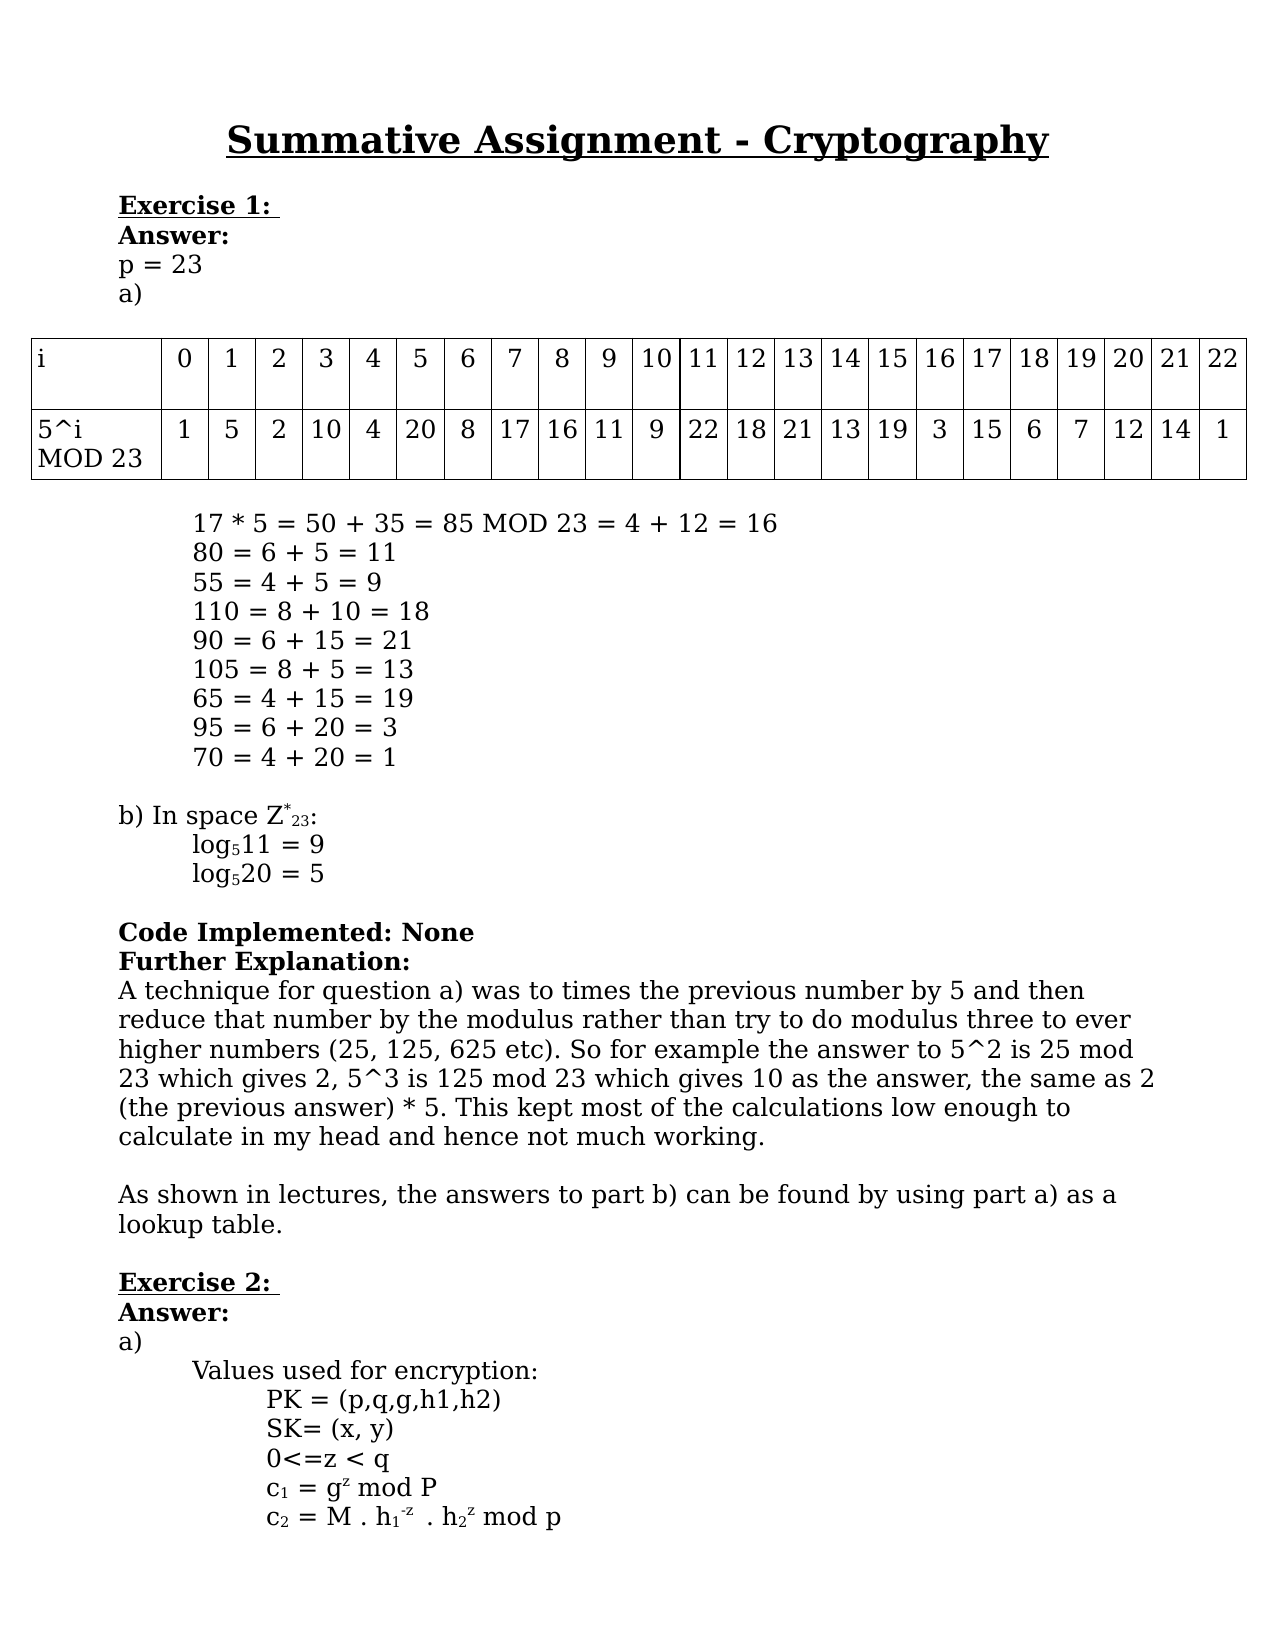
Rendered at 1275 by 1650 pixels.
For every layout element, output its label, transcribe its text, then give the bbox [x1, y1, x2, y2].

table_header i [32, 339, 161, 408]
text a) [118, 1327, 1157, 1356]
table_header 12 [728, 339, 774, 408]
table_header 9 [586, 339, 632, 408]
table_cell 18 [728, 410, 774, 479]
table_cell 8 [445, 410, 491, 479]
table_cell 22 [681, 410, 727, 479]
table_header 5 [397, 339, 444, 408]
text 0<=z < q [118, 1444, 1157, 1473]
table_cell 1 [1200, 410, 1246, 479]
table_cell 16 [539, 410, 585, 479]
table_header 15 [869, 339, 916, 408]
text 80 = 6 + 5 = 11 [118, 539, 1157, 568]
text 70 = 4 + 20 = 1 [118, 743, 1157, 772]
text 17 * 5 = 50 + 35 = 85 MOD 23 = 4 + 12 = 16 [118, 509, 1157, 539]
table_cell 15 [964, 410, 1010, 479]
text p = 23 [118, 250, 1157, 279]
table_cell 11 [586, 410, 632, 479]
table_header 7 [492, 339, 538, 408]
table_header 19 [1058, 339, 1104, 408]
table_header 18 [1011, 339, 1057, 408]
table_cell 7 [1058, 410, 1104, 479]
text Further Explanation: [118, 947, 1157, 977]
table_cell 1 [162, 410, 208, 479]
text As shown in lectures, the answers to part b) can be found by using part a) as a lookup table. [118, 1181, 1157, 1239]
table_header 14 [822, 339, 868, 408]
text Answer: [118, 1298, 1157, 1327]
table_header 17 [964, 339, 1010, 408]
table_cell 13 [822, 410, 868, 479]
table_cell 9 [633, 410, 679, 479]
table_header 6 [445, 339, 491, 408]
text c2 = M . h1-z . h2z mod p [118, 1502, 1157, 1531]
text PK = (p,q,g,h1,h2) [118, 1386, 1157, 1415]
table_cell 17 [492, 410, 538, 479]
text 90 = 6 + 15 = 21 [118, 626, 1157, 655]
table_cell 21 [775, 410, 821, 479]
table_cell 5 [209, 410, 255, 479]
table_header 3 [303, 339, 349, 408]
text 65 = 4 + 15 = 19 [118, 684, 1157, 714]
text 105 = 8 + 5 = 13 [118, 655, 1157, 684]
table_header 4 [350, 339, 396, 408]
table_cell 14 [1152, 410, 1199, 479]
table_cell 2 [256, 410, 302, 479]
text 55 = 4 + 5 = 9 [118, 568, 1157, 597]
text SK= (x, y) [118, 1415, 1157, 1444]
table_header 1 [209, 339, 255, 408]
table_cell 5^i MOD 23 [32, 410, 161, 479]
text a) [118, 279, 1157, 308]
text Exercise 2: [118, 1268, 1157, 1298]
table_header 8 [539, 339, 585, 408]
table_cell 3 [917, 410, 963, 479]
text b) In space Z*23: [118, 801, 1157, 830]
text 110 = 8 + 10 = 18 [118, 597, 1157, 626]
table_cell 10 [303, 410, 349, 479]
text A technique for question a) was to times the previous number by 5 and then reduce that number by the modulus rather than try to do modulus three to ever higher numbers (25, 125, 625 etc). So for example the answer to 5^2 is 25 mod 23 which gives 2, 5^3 is 125 mod 23 which gives 10 as the answer, the same as 2 (the previous answer) * 5. This kept most of the calculations low enough to calculate in my head and hence not much working. [118, 977, 1157, 1152]
text 95 = 6 + 20 = 3 [118, 714, 1157, 743]
text Values used for encryption: [118, 1356, 1157, 1386]
table_header 13 [775, 339, 821, 408]
table_header 16 [917, 339, 963, 408]
text log520 = 5 [118, 859, 1157, 889]
table_header 21 [1152, 339, 1199, 408]
table_cell 19 [869, 410, 916, 479]
table_cell 20 [397, 410, 444, 479]
text log511 = 9 [118, 830, 1157, 859]
table_cell 4 [350, 410, 396, 479]
table_header 20 [1105, 339, 1151, 408]
table_header 10 [633, 339, 679, 408]
table_header 0 [162, 339, 208, 408]
text Code Implemented: None [118, 918, 1157, 947]
text Exercise 1: [118, 191, 1157, 221]
text Summative Assignment - Cryptography [118, 118, 1157, 162]
table_header 22 [1200, 339, 1246, 408]
table_cell 6 [1011, 410, 1057, 479]
text c1 = gz mod P [118, 1473, 1157, 1502]
table_header 11 [681, 339, 727, 408]
text Answer: [118, 221, 1157, 250]
table_cell 12 [1105, 410, 1151, 479]
table_header 2 [256, 339, 302, 408]
